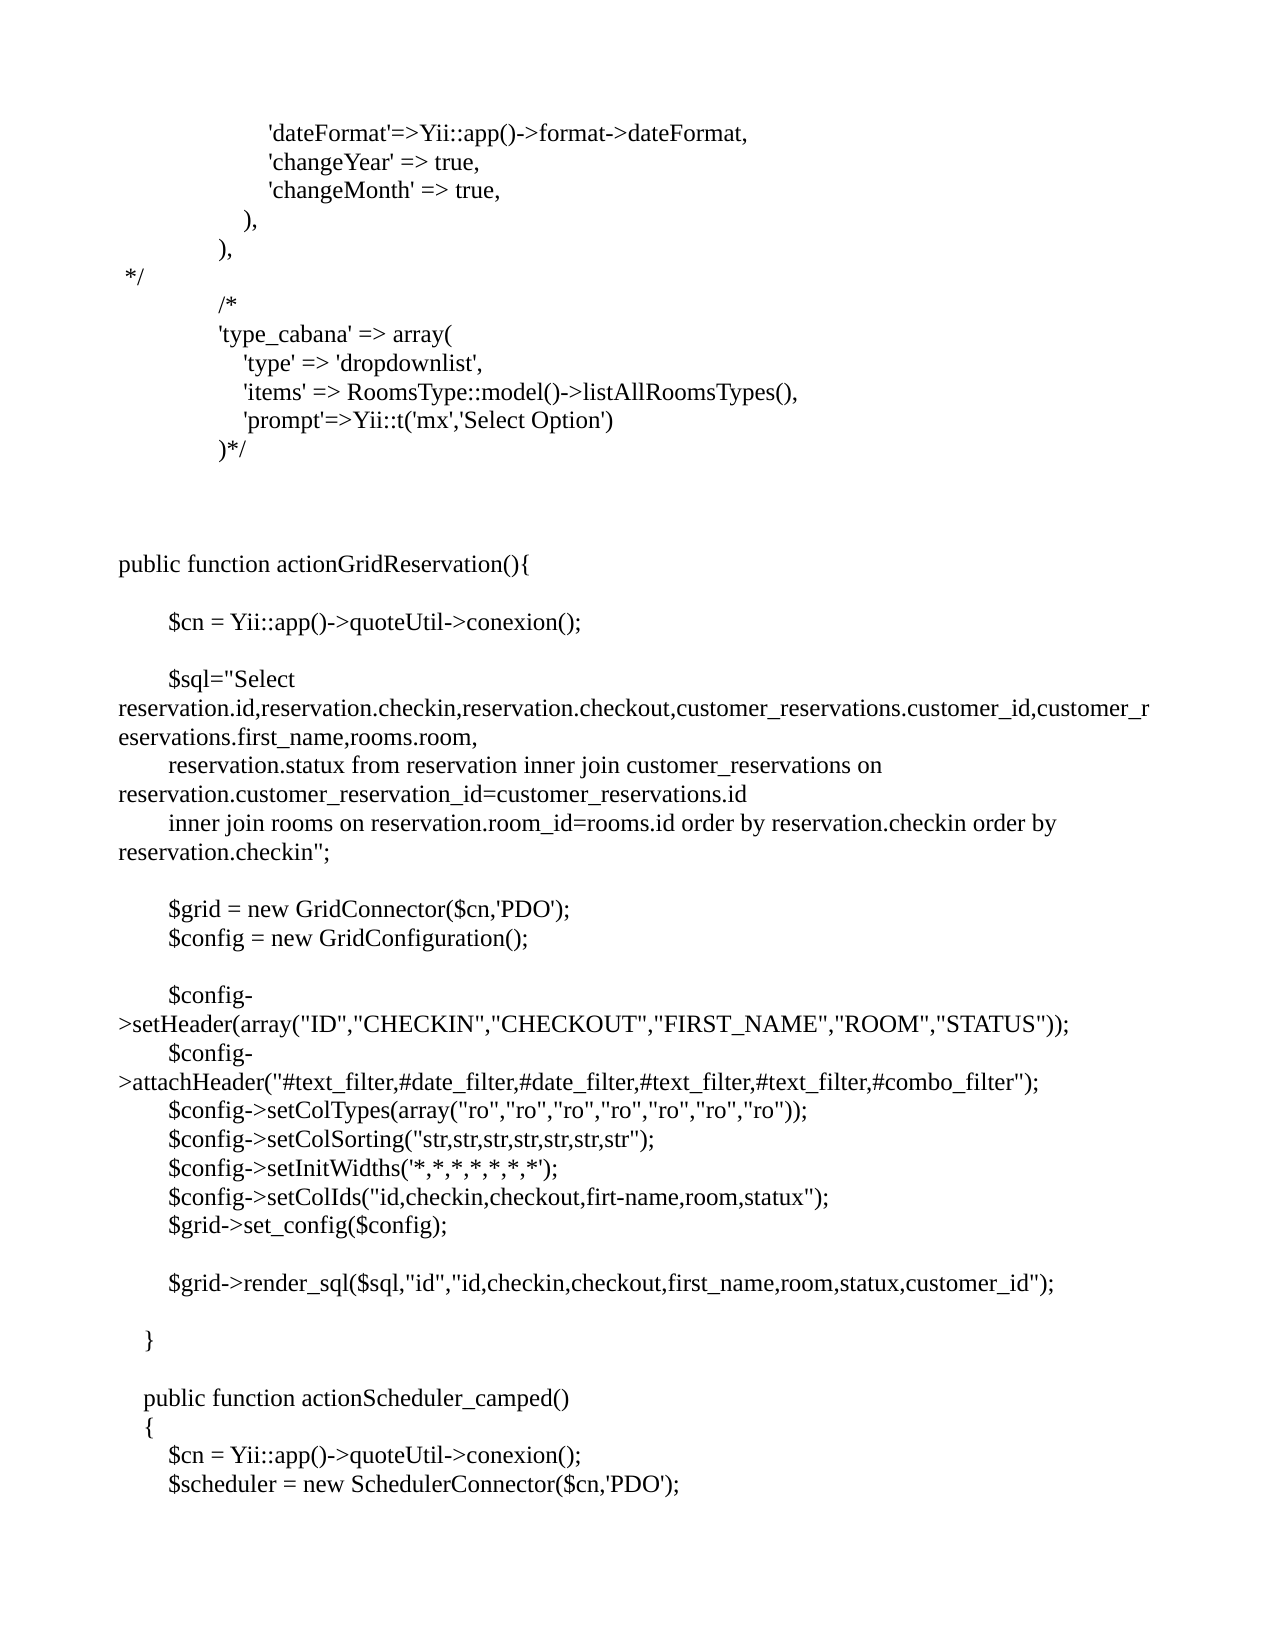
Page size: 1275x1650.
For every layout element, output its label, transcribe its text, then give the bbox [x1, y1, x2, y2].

text inner join rooms on reservation.room_id=rooms.id order by reservation.checkin order by reservation.checkin"; [118, 808, 1157, 866]
text { [118, 1412, 1157, 1441]
text 'changeMonth' => true, [118, 176, 1157, 204]
text 'changeYear' => true, [118, 147, 1157, 176]
text )*/ [118, 434, 1157, 463]
text $config->setHeader(array("ID","CHECKIN","CHECKOUT","FIRST_NAME","ROOM","STATUS")); [118, 981, 1157, 1038]
text $config->setColTypes(array("ro","ro","ro","ro","ro","ro","ro")); [118, 1096, 1157, 1124]
text $grid = new GridConnector($cn,'PDO'); [118, 894, 1157, 923]
text $grid->render_sql($sql,"id","id,checkin,checkout,first_name,room,statux,customer_id"); [118, 1268, 1157, 1297]
text 'items' => RoomsType::model()->listAllRoomsTypes(), [118, 377, 1157, 406]
text $config->setInitWidths('*,*,*,*,*,*,*'); [118, 1153, 1157, 1182]
text public function actionScheduler_camped() [118, 1383, 1157, 1412]
text 'dateFormat'=>Yii::app()->format->dateFormat, [118, 118, 1157, 147]
text $cn = Yii::app()->quoteUtil->conexion(); [118, 607, 1157, 636]
text $scheduler = new SchedulerConnector($cn,'PDO'); [118, 1469, 1157, 1498]
text ), [118, 233, 1157, 262]
text public function actionGridReservation(){ [118, 549, 1157, 578]
text $config->attachHeader("#text_filter,#date_filter,#date_filter,#text_filter,#text_filter,#combo_filter"); [118, 1038, 1157, 1096]
text 'prompt'=>Yii::t('mx','Select Option') [118, 406, 1157, 434]
text $config->setColSorting("str,str,str,str,str,str,str"); [118, 1124, 1157, 1153]
text 'type' => 'dropdownlist', [118, 348, 1157, 377]
text ), [118, 204, 1157, 233]
text reservation.statux from reservation inner join customer_reservations on reservation.customer_reservation_id=customer_reservations.id [118, 751, 1157, 808]
text 'type_cabana' => array( [118, 319, 1157, 348]
text /* [118, 291, 1157, 319]
text $config->setColIds("id,checkin,checkout,firt-name,room,statux"); [118, 1182, 1157, 1211]
text $sql="Select reservation.id,reservation.checkin,reservation.checkout,customer_reservations.customer_id,customer_reservations.first_name,rooms.room, [118, 664, 1157, 751]
text $grid->set_config($config); [118, 1211, 1157, 1239]
text $cn = Yii::app()->quoteUtil->conexion(); [118, 1441, 1157, 1469]
text */ [118, 262, 1157, 291]
text $config = new GridConfiguration(); [118, 923, 1157, 952]
text } [118, 1326, 1157, 1354]
